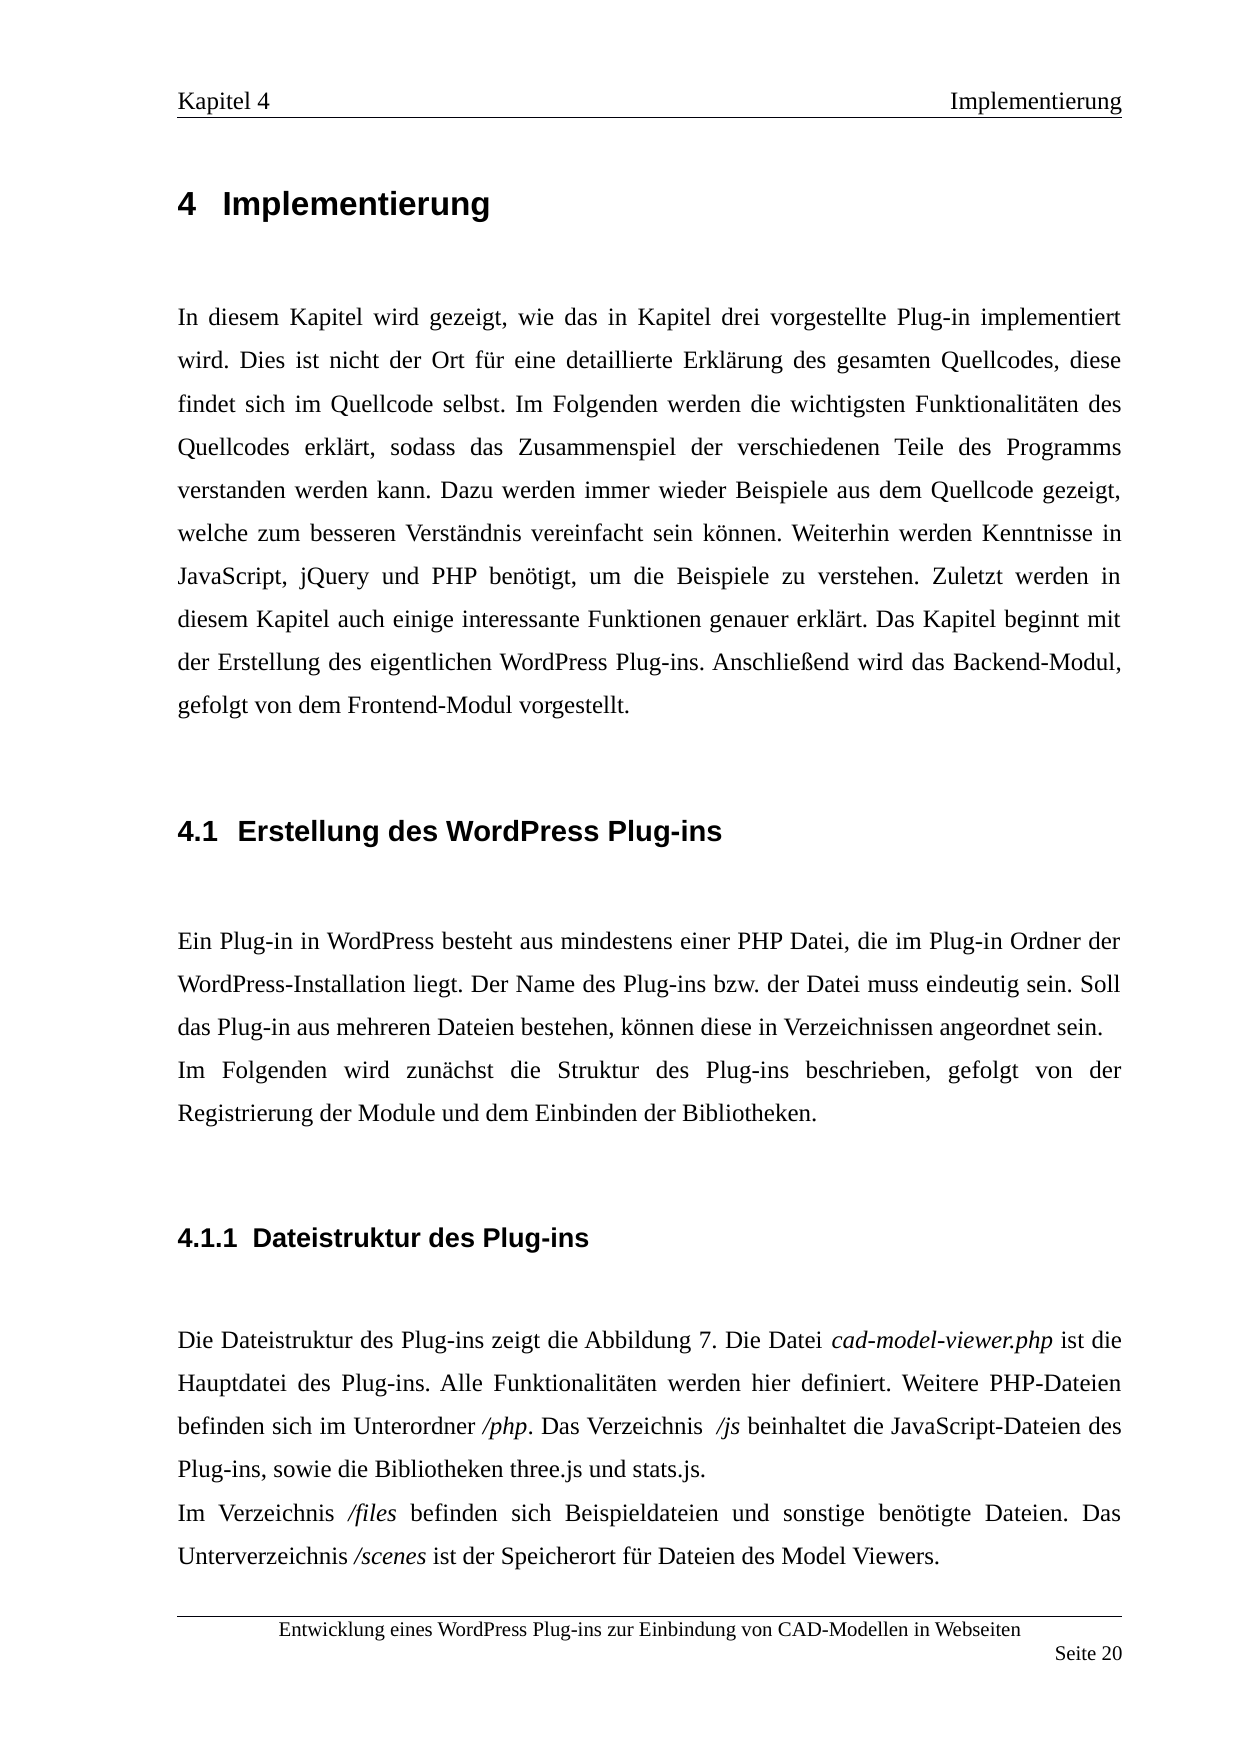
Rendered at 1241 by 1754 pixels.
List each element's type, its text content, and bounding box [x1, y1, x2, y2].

text Im Verzeichnis /files befinden sich Beispieldateien und sonstige benötigte Dateien. Das Unterverzeichnis /scenes ist der Speicherort für Dateien des Model Viewers. [177, 1498, 1122, 1569]
text Ein Plug-in in WordPress besteht aus mindestens einer PHP Datei, die im Plug-in Ordner der WordPress-Installation liegt. Der Name des Plug-ins bzw. der Datei muss eindeutig sein. Soll das Plug-in aus mehreren Dateien bestehen, können diese in Verzeichnissen angeordnet sein. [177, 926, 1122, 1041]
text Die Dateistruktur des Plug-ins zeigt die Abbildung 7. Die Datei cad-model-viewer.php ist die Hauptdatei des Plug-ins. Alle Funktionalitäten werden hier definiert. Weitere PHP-Dateien befinden sich im Unterordner /php. Das Verzeichnis /js beinhaltet die JavaScript-Dateien des Plug-ins, sowie die Bibliotheken three.js und stats.js. [177, 1325, 1122, 1483]
text Im Folgenden wird zunächst die Struktur des Plug-ins beschrieben, gefolgt von der Registrierung der Module und dem Einbinden der Bibliotheken. [177, 1055, 1122, 1127]
text In diesem Kapitel wird gezeigt, wie das in Kapitel drei vorgestellte Plug-in implementiert wird. Dies ist nicht der Ort für eine detaillierte Erklärung des gesamten Quellcodes, diese findet sich im Quellcode selbst. Im Folgenden werden die wichtigsten Funktionalitäten des Quellcodes erklärt, sodass das Zusammenspiel der verschiedenen Teile des Programms verstanden werden kann. Dazu werden immer wieder Beispiele aus dem Quellcode gezeigt, welche zum besseren Verständnis vereinfacht sein können. Weiterhin werden Kenntnisse in JavaScript, jQuery und PHP benötigt, um die Beispiele zu verstehen. Zuletzt werden in diesem Kapitel auch einige interessante Funktionen genauer erklärt. Das Kapitel beginnt mit der Erstellung des eigentlichen WordPress Plug-ins. Anschließend wird das Backend-Modul, gefolgt von dem Frontend-Modul vorgestellt. [177, 302, 1122, 719]
subtitle Dateistruktur des Plug-ins [177, 1222, 1122, 1253]
subtitle Implementierung [177, 184, 1122, 223]
subtitle Erstellung des WordPress Plug-ins [177, 814, 1122, 848]
